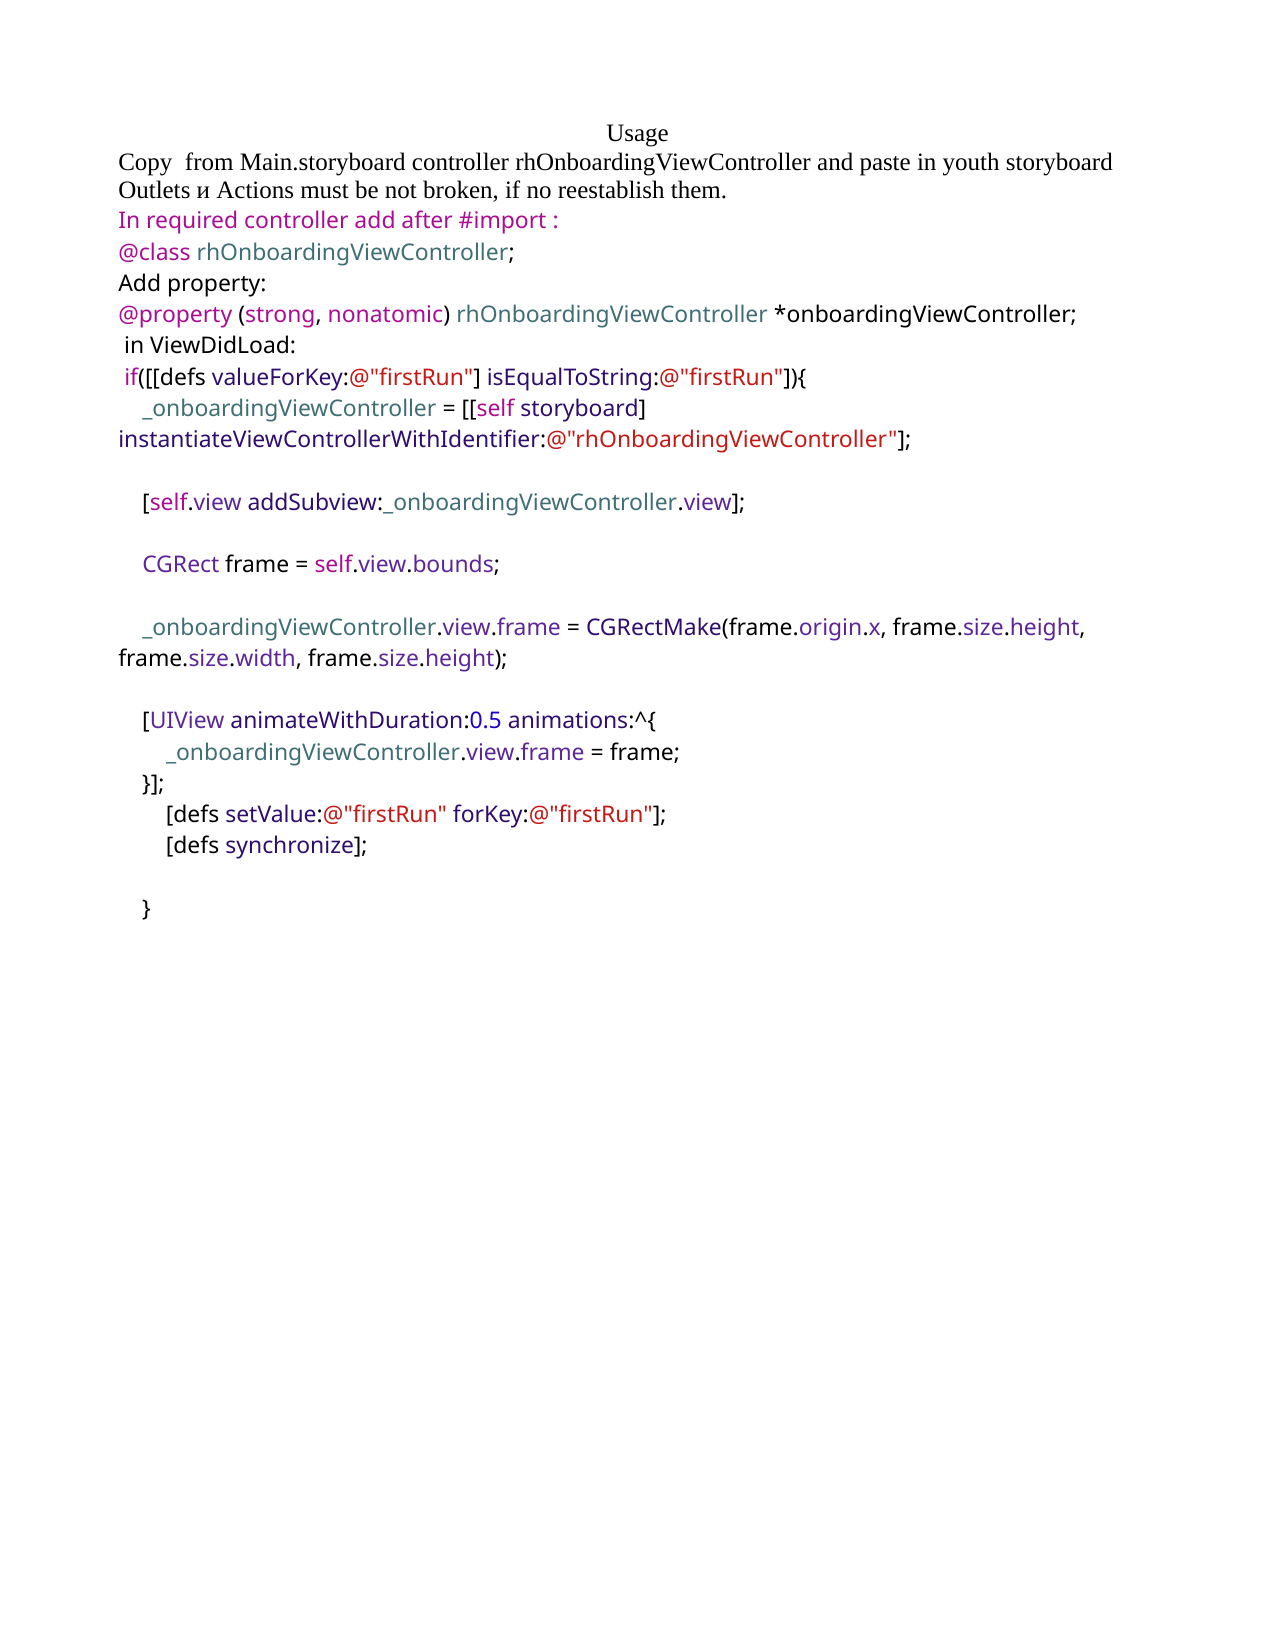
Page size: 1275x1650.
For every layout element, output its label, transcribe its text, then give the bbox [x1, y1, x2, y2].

text In required controller add after #import : [118, 204, 1157, 236]
text _onboardingViewController = [[self storyboard] instantiateViewControllerWithIdentifier:@"rhOnboardingViewController"]; [118, 392, 1157, 454]
text _onboardingViewController.view.frame = CGRectMake(frame.origin.x, frame.size.height, frame.size.width, frame.size.height); [118, 611, 1157, 673]
text Add property: [118, 267, 1157, 298]
text CGRect frame = self.view.bounds; [118, 548, 1157, 579]
text @property (strong, nonatomic) rhOnboardingViewController *onboardingViewController; [118, 298, 1157, 329]
text [UIView animateWithDuration:0.5 animations:^{ [118, 704, 1157, 736]
text }]; [118, 767, 1157, 798]
text [defs synchronize]; [118, 829, 1157, 861]
text _onboardingViewController.view.frame = frame; [118, 736, 1157, 767]
text [defs setValue:@"firstRun" forKey:@"firstRun"]; [118, 798, 1157, 829]
text if([[defs valueForKey:@"firstRun"] isEqualToString:@"firstRun"]){ [118, 361, 1157, 392]
text Copy from Main.storyboard controller rhOnboardingViewController and paste in youth storyboard Outlets и Actions must be not broken, if no reestablish them. [118, 147, 1157, 204]
text @class rhOnboardingViewController; [118, 236, 1157, 267]
text } [118, 892, 1157, 923]
text in ViewDidLoad: [118, 329, 1157, 361]
text [self.view addSubview:_onboardingViewController.view]; [118, 486, 1157, 517]
text Usage [118, 118, 1157, 147]
